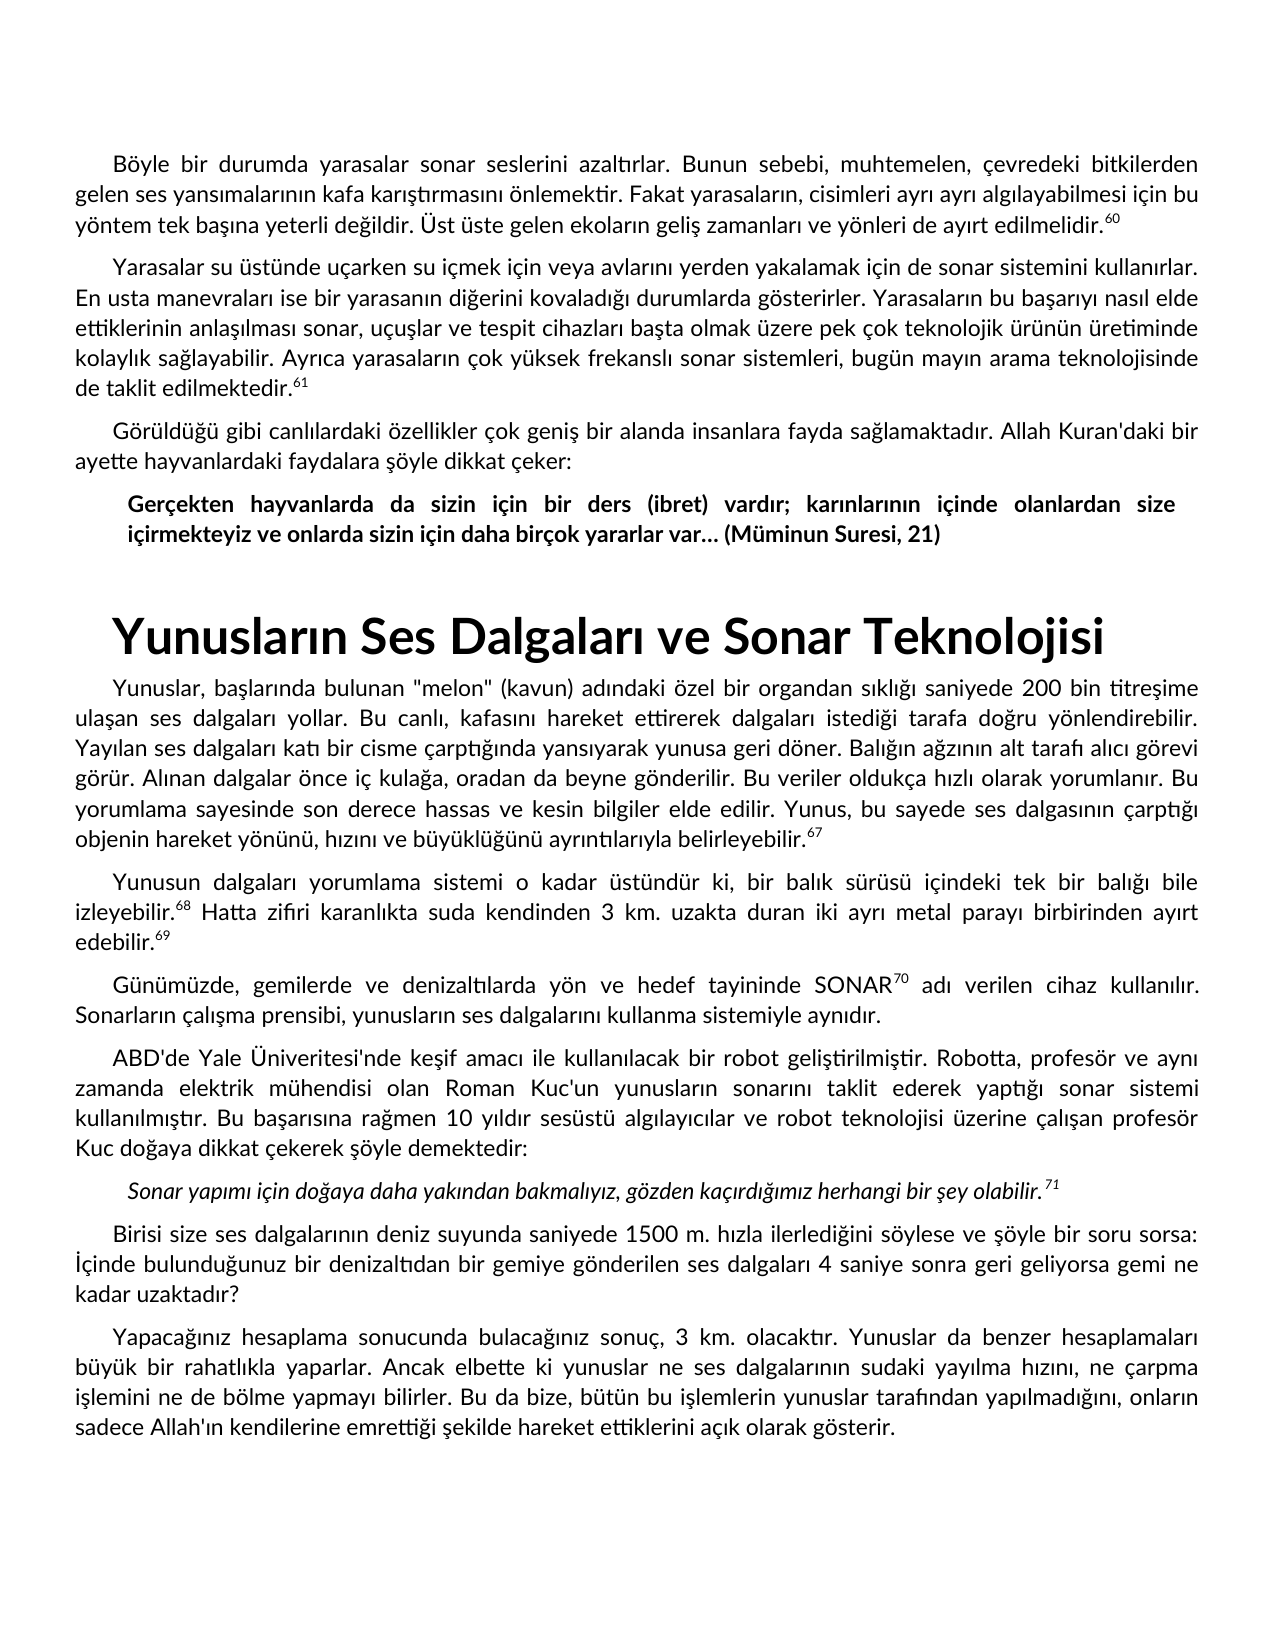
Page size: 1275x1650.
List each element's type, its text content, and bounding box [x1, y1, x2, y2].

text ABD'de Yale Üniveritesi'nde keşif amacı ile kullanılacak bir robot geliştirilmiştir. Robotta, profesör ve aynı zamanda elektrik mühendisi olan Roman Kuc'un yunusların sonarını taklit ederek yaptığı sonar sistemi kullanılmıştır. Bu başarısına rağmen 10 yıldır sesüstü algılayıcılar ve robot teknolojisi üzerine çalışan profesör Kuc doğaya dikkat çekerek şöyle demektedir: [75, 1043, 1200, 1161]
text Görüldüğü gibi canlılardaki özellikler çok geniş bir alanda insanlara fayda sağlamaktadır. Allah Kuran'daki bir ayette hayvanlardaki faydalara şöyle dikkat çeker: [75, 417, 1200, 474]
text Sonar yapımı için doğaya daha yakından bakmalıyız, gözden kaçırdığımız herhangi bir şey olabilir.71 [127, 1177, 1177, 1204]
subtitle Yunusların Ses Dalgaları ve Sonar Teknolojisi [112, 605, 1200, 665]
text Böyle bir durumda yarasalar sonar seslerini azaltırlar. Bunun sebebi, muhtemelen, çevredeki bitkilerden gelen ses yansımalarının kafa karıştırmasını önlemektir. Fakat yarasaların, cisimleri ayrı ayrı algılayabilmesi için bu yöntem tek başına yeterli değildir. Üst üste gelen ekoların geliş zamanları ve yönleri de ayırt edilmelidir.60 [75, 150, 1200, 238]
text Birisi size ses dalgalarının deniz suyunda saniyede 1500 m. hızla ilerlediğini söylese ve şöyle bir soru sorsa: İçinde bulunduğunuz bir denizaltıdan bir gemiye gönderilen ses dalgaları 4 saniye sonra geri geliyorsa gemi ne kadar uzaktadır? [75, 1219, 1200, 1307]
text Yarasalar su üstünde uçarken su içmek için veya avlarını yerden yakalamak için de sonar sistemini kullanırlar. En usta manevraları ise bir yarasanın diğerini kovaladığı durumlarda gösterirler. Yarasaların bu başarıyı nasıl elde ettiklerinin anlaşılması sonar, uçuşlar ve tespit cihazları başta olmak üzere pek çok teknolojik ürünün üretiminde kolaylık sağlayabilir. Ayrıca yarasaların çok yüksek frekanslı sonar sistemleri, bugün mayın arama teknolojisinde de taklit edilmektedir.61 [75, 253, 1200, 401]
text Günümüzde, gemilerde ve denizaltılarda yön ve hedef tayininde SONAR70 adı verilen cihaz kullanılır. Sonarların çalışma prensibi, yunusların ses dalgalarını kullanma sistemiyle aynıdır. [75, 970, 1200, 1028]
text Yapacağınız hesaplama sonucunda bulacağınız sonuç, 3 km. olacaktır. Yunuslar da benzer hesaplamaları büyük bir rahatlıkla yaparlar. Ancak elbette ki yunuslar ne ses dalgalarının sudaki yayılma hızını, ne çarpma işlemini ne de bölme yapmayı bilirler. Bu da bize, bütün bu işlemlerin yunuslar tarafından yapılmadığını, onların sadece Allah'ın kendilerine emrettiği şekilde hareket ettiklerini açık olarak gösterir. [75, 1322, 1200, 1441]
text Yunusun dalgaları yorumlama sistemi o kadar üstündür ki, bir balık sürüsü içindeki tek bir balığı bile izleyebilir.68 Hatta zifiri karanlıkta suda kendinden 3 km. uzakta duran iki ayrı metal parayı birbirinden ayırt edebilir.69 [75, 867, 1200, 955]
text Yunuslar, başlarında bulunan "melon" (kavun) adındaki özel bir organdan sıklığı saniyede 200 bin titreşime ulaşan ses dalgaları yollar. Bu canlı, kafasını hareket ettirerek dalgaları istediği tarafa doğru yönlendirebilir. Yayılan ses dalgaları katı bir cisme çarptığında yansıyarak yunusa geri döner. Balığın ağzının alt tarafı alıcı görevi görür. Alınan dalgalar önce iç kulağa, oradan da beyne gönderilir. Bu veriler oldukça hızlı olarak yorumlanır. Bu yorumlama sayesinde son derece hassas ve kesin bilgiler elde edilir. Yunus, bu sayede ses dalgasının çarptığı objenin hareket yönünü, hızını ve büyüklüğünü ayrıntılarıyla belirleyebilir.67 [75, 673, 1200, 852]
text Gerçekten hayvanlarda da sizin için bir ders (ibret) vardır; karınlarının içinde olanlardan size içirmekteyiz ve onlarda sizin için daha birçok yararlar var… (Müminun Suresi, 21) [127, 489, 1177, 547]
